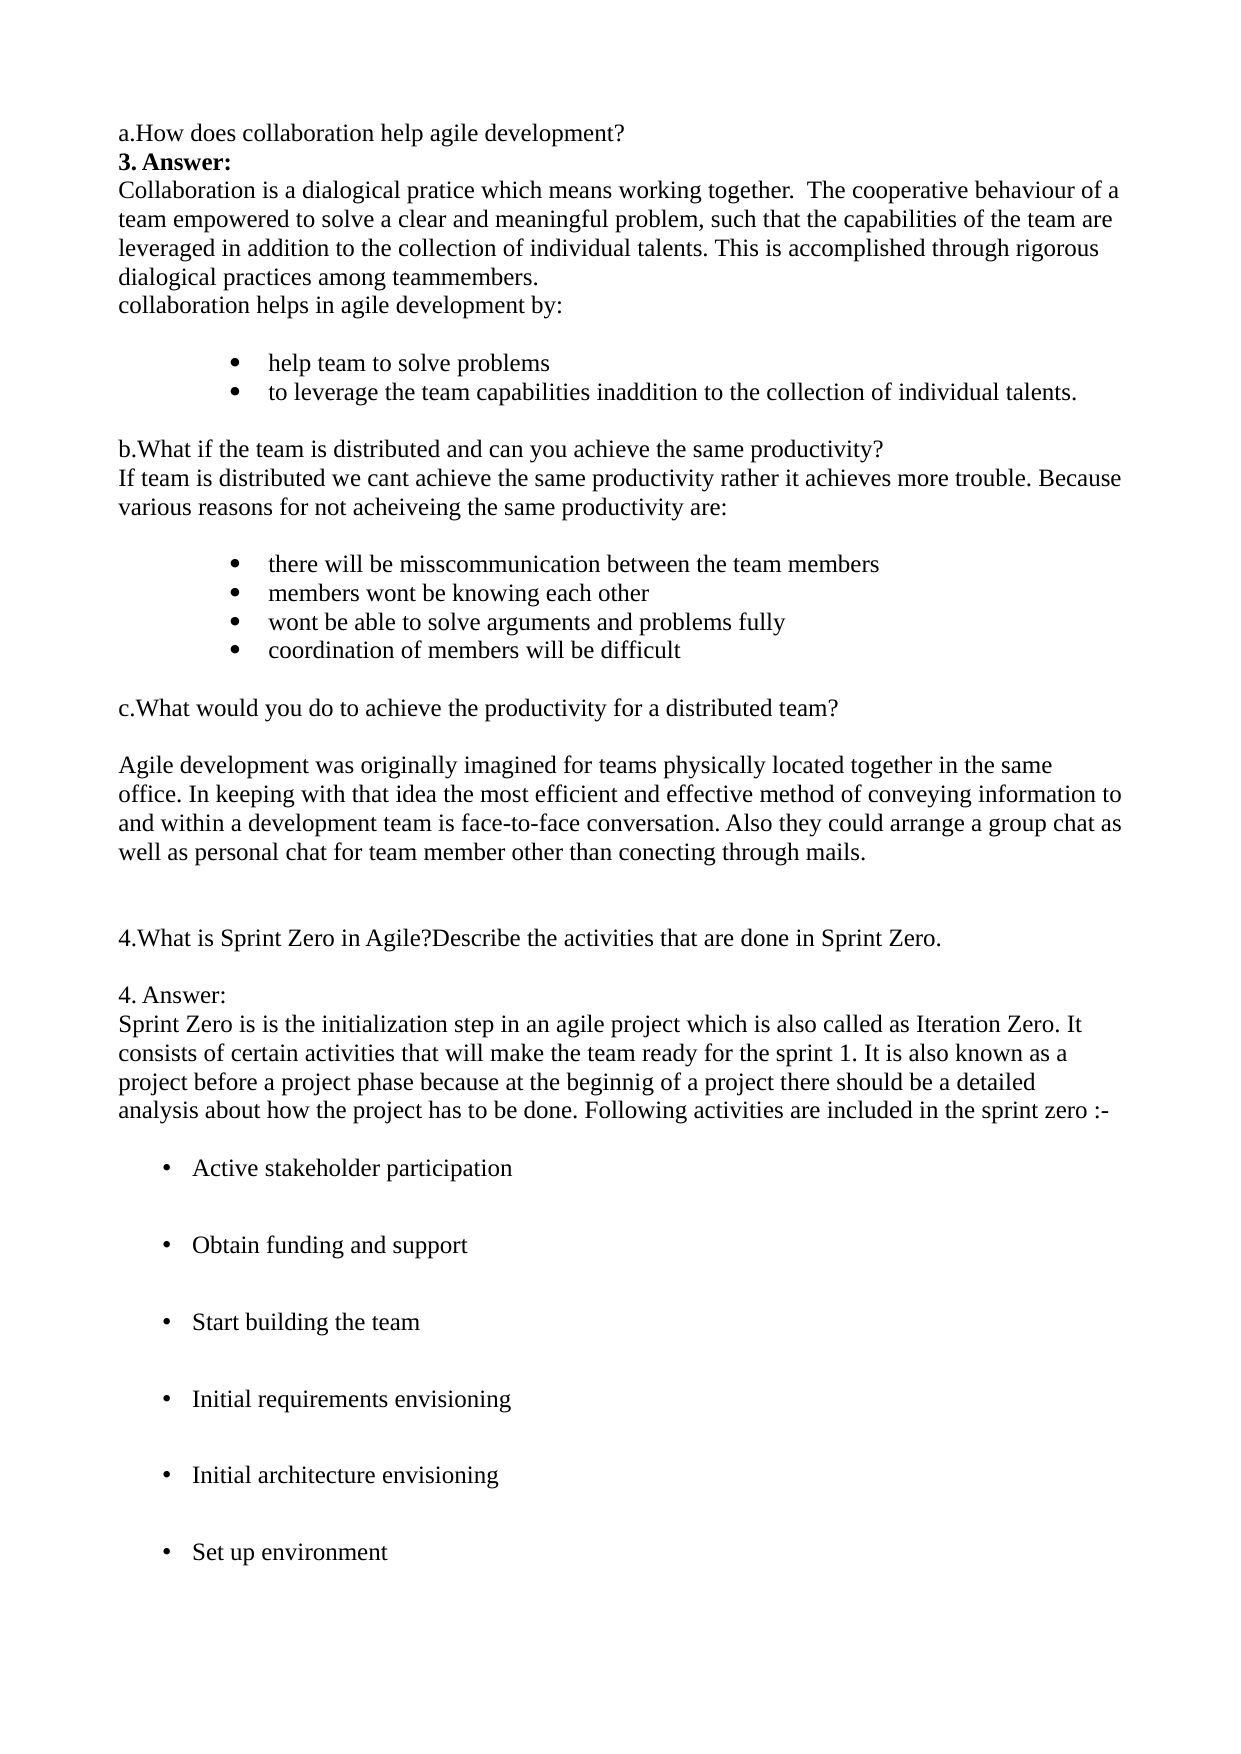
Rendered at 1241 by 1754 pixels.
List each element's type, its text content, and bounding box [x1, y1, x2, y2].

text leveraged in addition to the collection of individual talents. This is accomplished through rigorous dialogical practices among teammembers. [118, 233, 1122, 291]
list Initial requirements envisioning [162, 1384, 1122, 1413]
text collaboration helps in agile development by: [118, 291, 1122, 319]
text c.What would you do to achieve the productivity for a distributed team? [118, 693, 1122, 722]
text If team is distributed we cant achieve the same productivity rather it achieves more trouble. Because various reasons for not acheiveing the same productivity are: [118, 463, 1122, 521]
list Active stakeholder participation [162, 1153, 1122, 1182]
list to leverage the team capabilities inaddition to the collection of individual talents. [231, 377, 1122, 406]
list Initial architecture envisioning [162, 1461, 1122, 1489]
list wont be able to solve arguments and problems fully [231, 607, 1122, 636]
list coordination of members will be difficult [231, 636, 1122, 664]
text 4.What is Sprint Zero in Agile?Describe the activities that are done in Sprint Zero. [118, 923, 1122, 952]
list Start building the team [162, 1307, 1122, 1336]
text 4. Answer: [118, 981, 1122, 1009]
text 3. Answer: [118, 147, 1122, 176]
list Set up environment [162, 1537, 1122, 1566]
text Sprint Zero is is the initialization step in an agile project which is also called as Iteration Zero. It consists of certain activities that will make the team ready for the sprint 1. It is also known as a project before a project phase because at the beginnig of a project there should be a detailed analysis about how the project has to be done. Following activities are included in the sprint zero :- [118, 1009, 1122, 1124]
text Collaboration is a dialogical pratice which means working together. The cooperative behaviour of a team empowered to solve a clear and meaningful problem, such that the capabilities of the team are [118, 176, 1122, 233]
list help team to solve problems [231, 348, 1122, 377]
list Obtain funding and support [162, 1230, 1122, 1259]
list there will be misscommunication between the team members [231, 549, 1122, 578]
text Agile development was originally imagined for teams physically located together in the same office. In keeping with that idea the most efficient and effective method of conveying information to and within a development team is face-to-face conversation. Also they could arrange a group chat as well as personal chat for team member other than conecting through mails. [118, 751, 1122, 866]
list members wont be knowing each other [231, 578, 1122, 607]
text a.How does collaboration help agile development? [118, 118, 1122, 147]
text b.What if the team is distributed and can you achieve the same productivity? [118, 434, 1122, 463]
